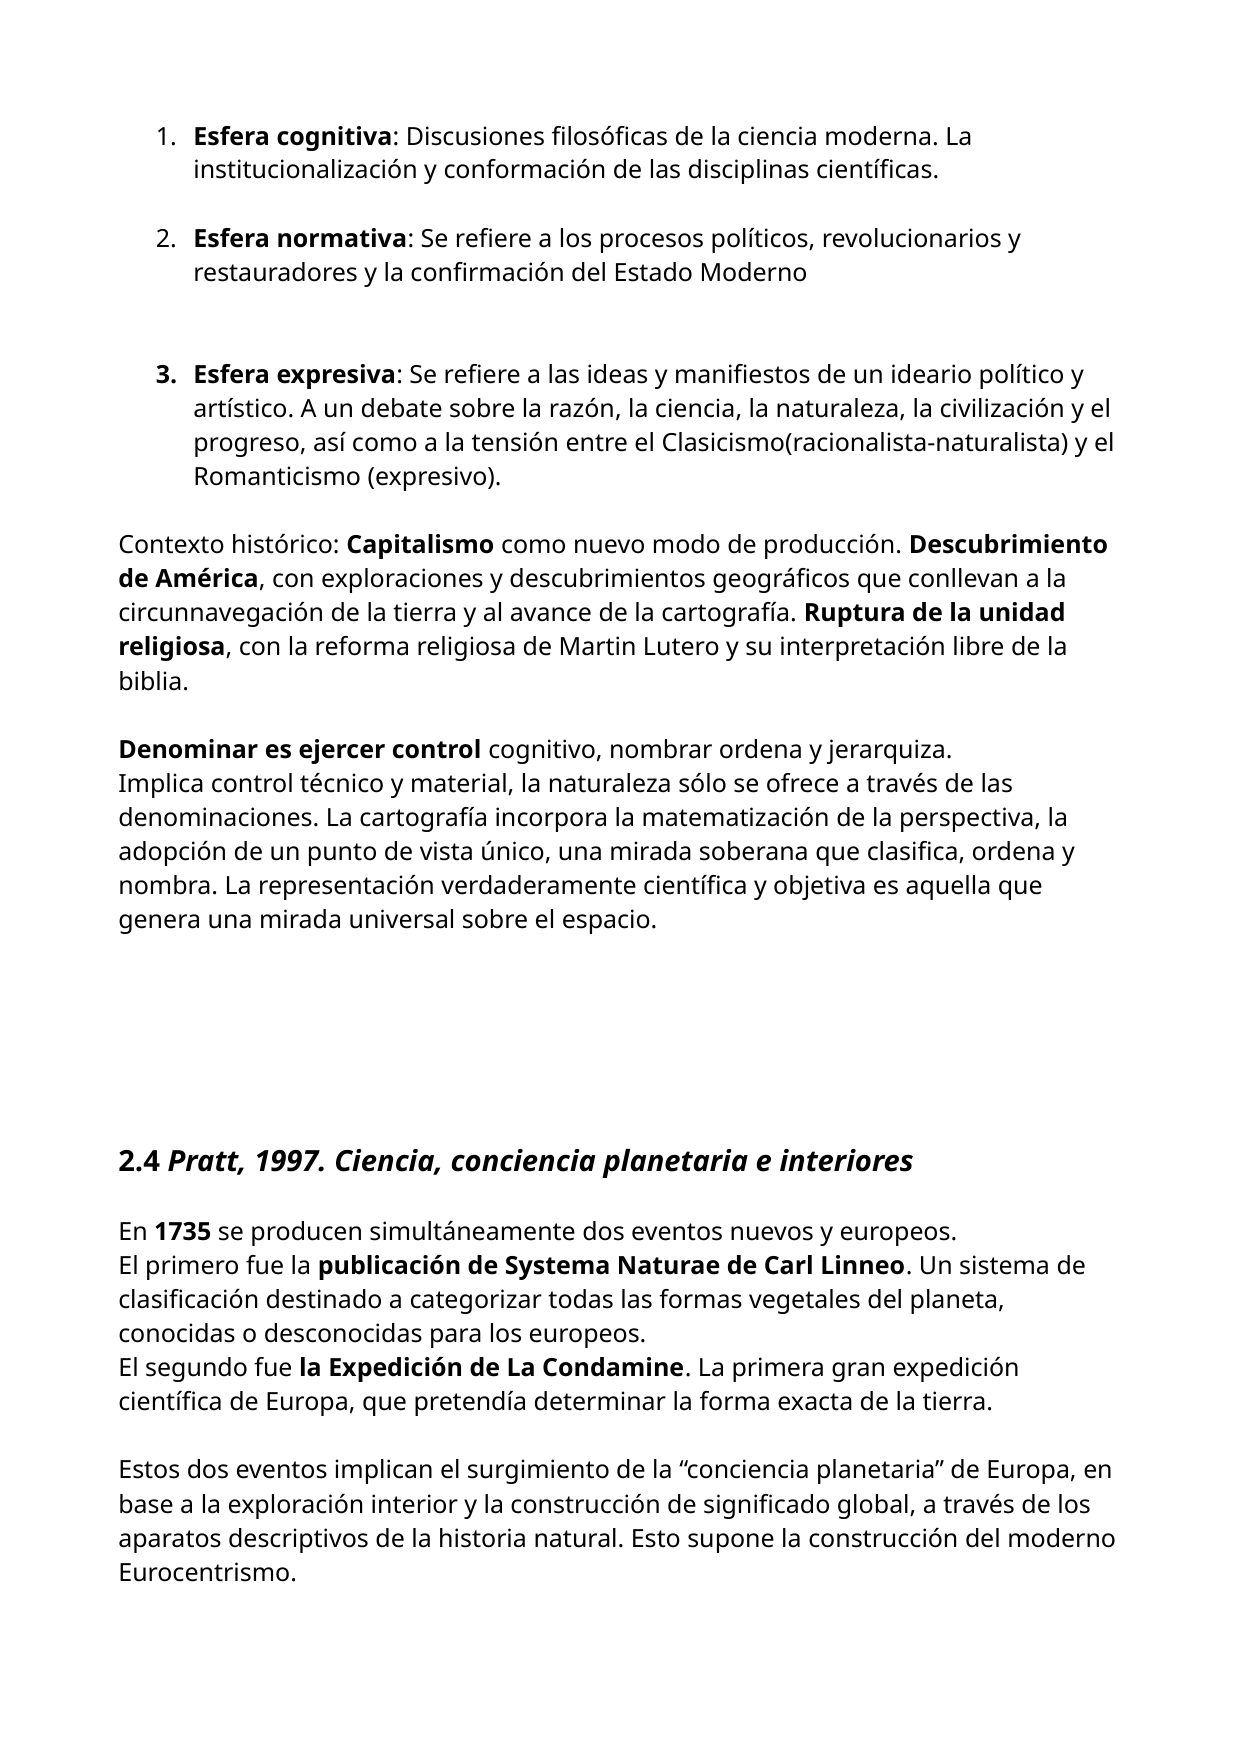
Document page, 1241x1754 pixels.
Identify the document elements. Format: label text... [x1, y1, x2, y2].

text 2.4 Pratt, 1997. Ciencia, conciencia planetaria e interiores [118, 1140, 1122, 1180]
text Estos dos eventos implican el surgimiento de la “conciencia planetaria” de Europa, en base a la exploración interior y la construcción de significado global, a través de los aparatos descriptivos de la historia natural. Esto supone la construcción del moderno Eurocentrismo. [118, 1452, 1122, 1588]
text Denominar es ejercer control cognitivo, nombrar ordena y jerarquiza. [118, 731, 1122, 765]
text Contexto histórico: Capitalismo como nuevo modo de producción. Descubrimiento de América, con exploraciones y descubrimientos geográficos que conllevan a la circunnavegación de la tierra y al avance de la cartografía. Ruptura de la unidad religiosa, con la reforma religiosa de Martin Lutero y su interpretación libre de la biblia. [118, 527, 1122, 697]
list Esfera normativa: Se refiere a los procesos políticos, revolucionarios y restauradores y la confirmación del Estado Moderno [156, 220, 1122, 357]
text En 1735 se producen simultáneamente dos eventos nuevos y europeos. El primero fue la publicación de Systema Naturae de Carl Linneo. Un sistema de clasificación destinado a categorizar todas las formas vegetales del planeta, conocidas o desconocidas para los europeos. El segundo fue la Expedición de La Condamine. La primera gran expedición científica de Europa, que pretendía determinar la forma exacta de la tierra. [118, 1214, 1122, 1418]
list Esfera expresiva: Se refiere a las ideas y manifiestos de un ideario político y artístico. A un debate sobre la razón, la ciencia, la naturaleza, la civilización y el progreso, así como a la tensión entre el Clasicismo(racionalista-naturalista) y el Romanticismo (expresivo). [156, 357, 1122, 493]
list Esfera cognitiva: Discusiones filosóficas de la ciencia moderna. La institucionalización y conformación de las disciplinas científicas. [156, 118, 1122, 220]
text Implica control técnico y material, la naturaleza sólo se ofrece a través de las denominaciones. La cartografía incorpora la matematización de la perspectiva, la adopción de un punto de vista único, una mirada soberana que clasifica, ordena y nombra. La representación verdaderamente científica y objetiva es aquella que genera una mirada universal sobre el espacio. [118, 765, 1122, 936]
